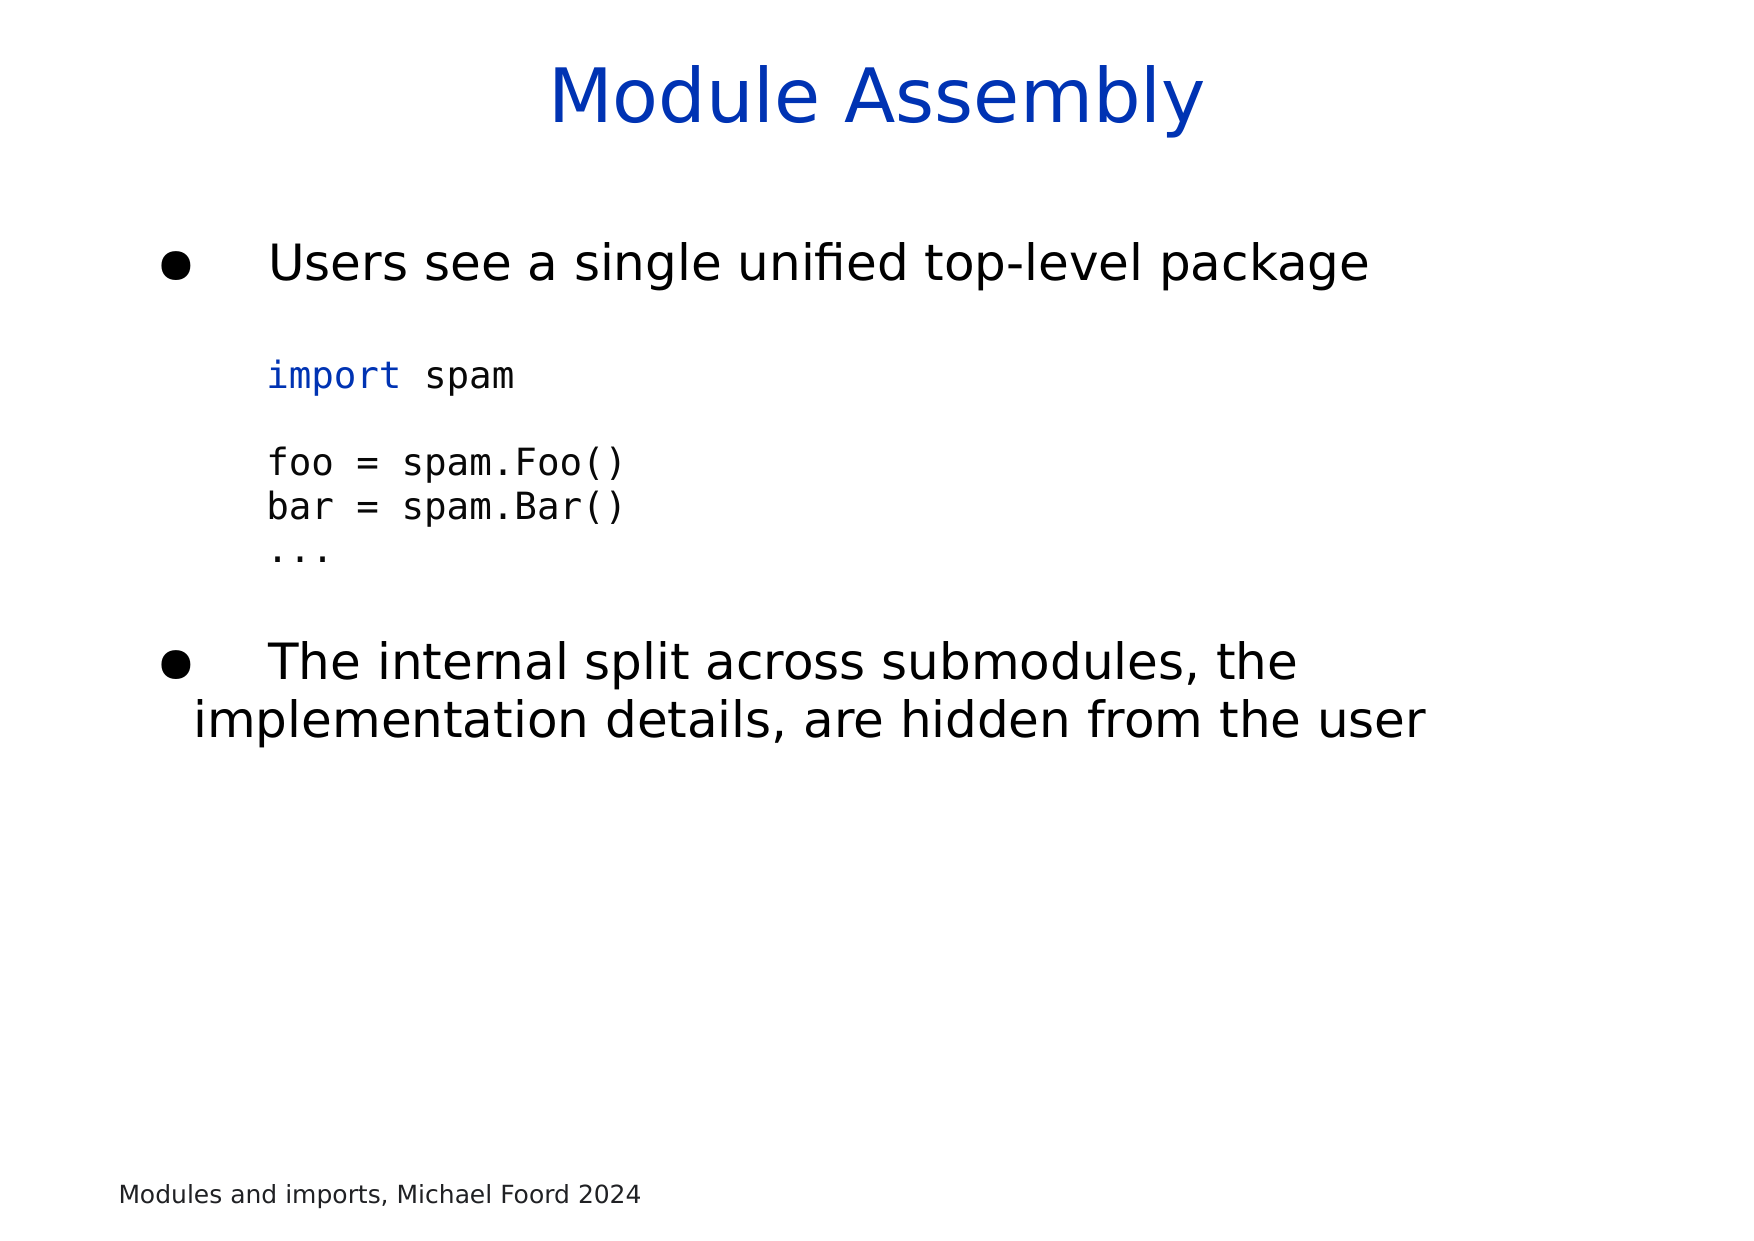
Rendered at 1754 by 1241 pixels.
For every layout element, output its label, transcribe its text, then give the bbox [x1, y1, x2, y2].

text Module Assembly [118, 53, 1636, 140]
list The internal split across submodules, the implementation details, are hidden from the user [156, 633, 1636, 749]
text import spam foo = spam.Foo() bar = spam.Bar() ... [266, 353, 1636, 572]
list Users see a single unified top-level package [156, 234, 1636, 292]
